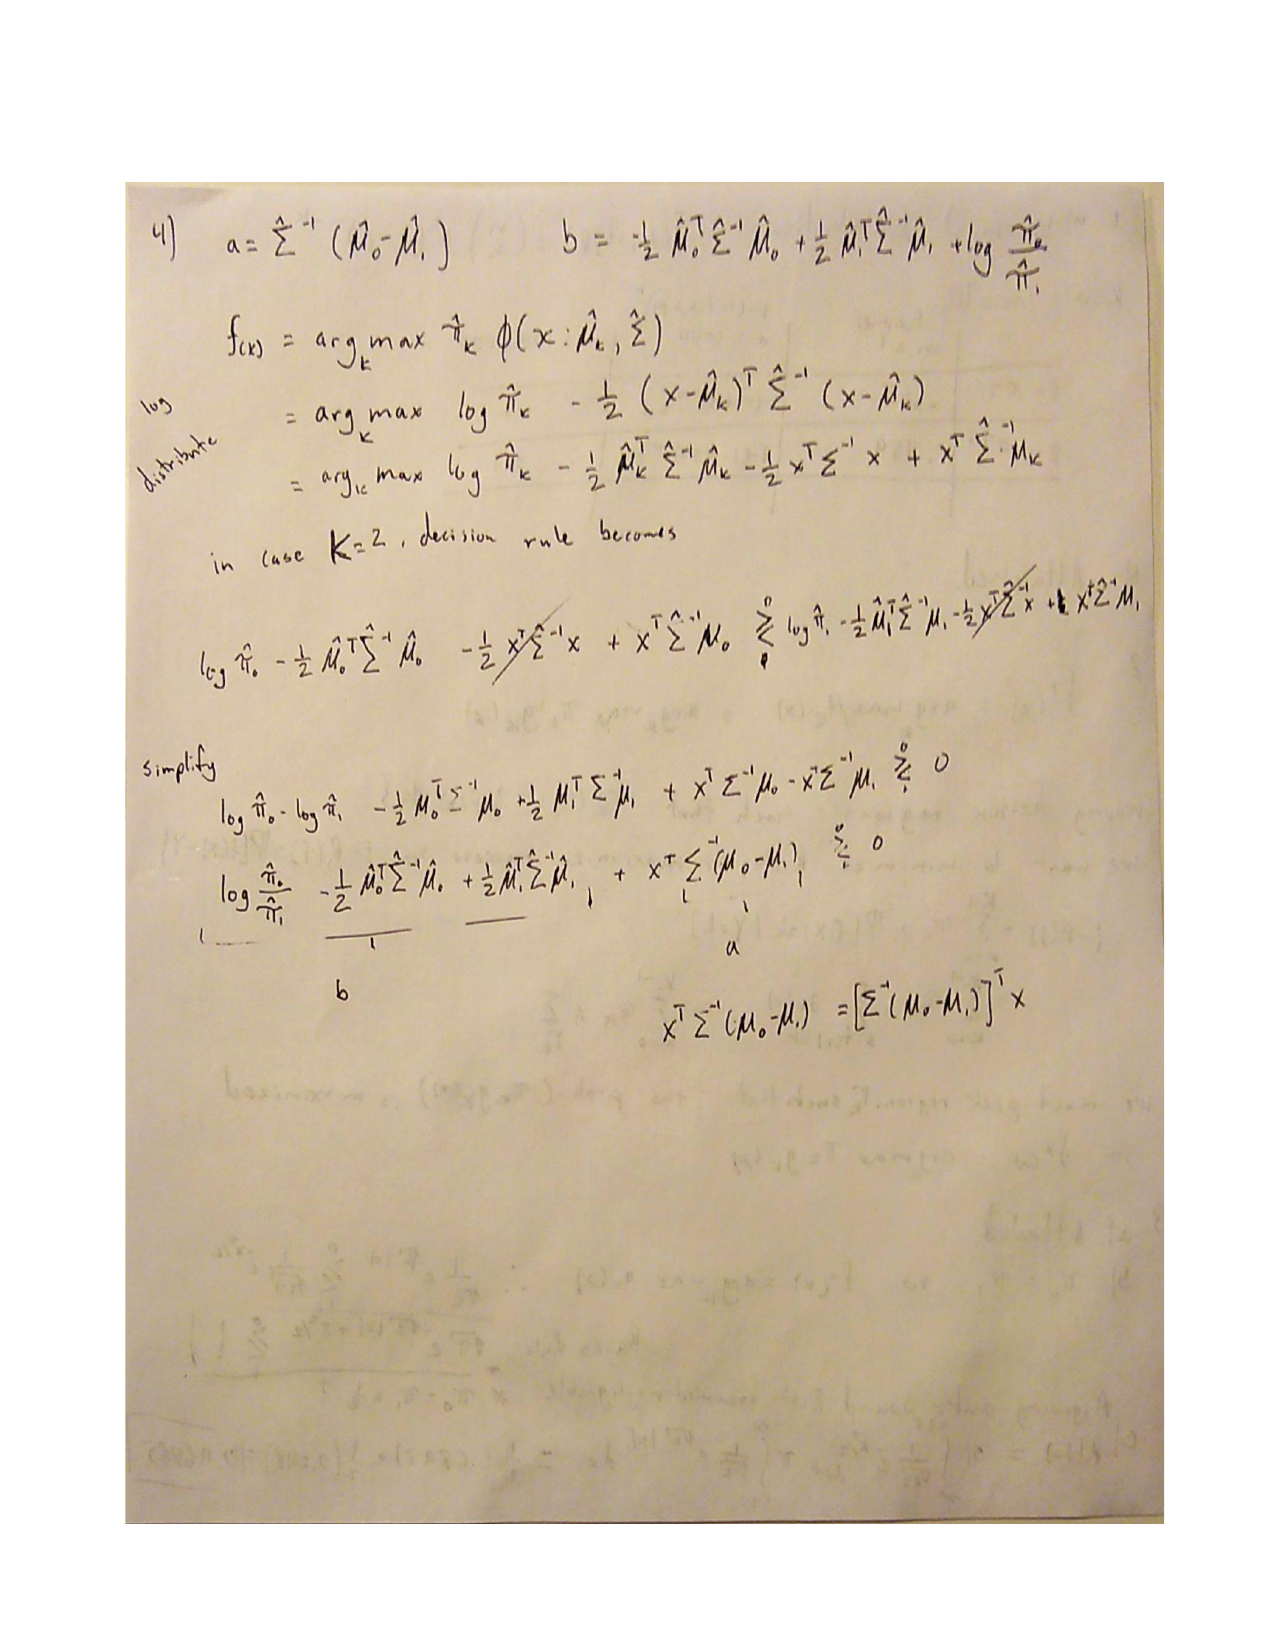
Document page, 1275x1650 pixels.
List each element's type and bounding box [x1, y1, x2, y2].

picture [125, 182, 1165, 1524]
